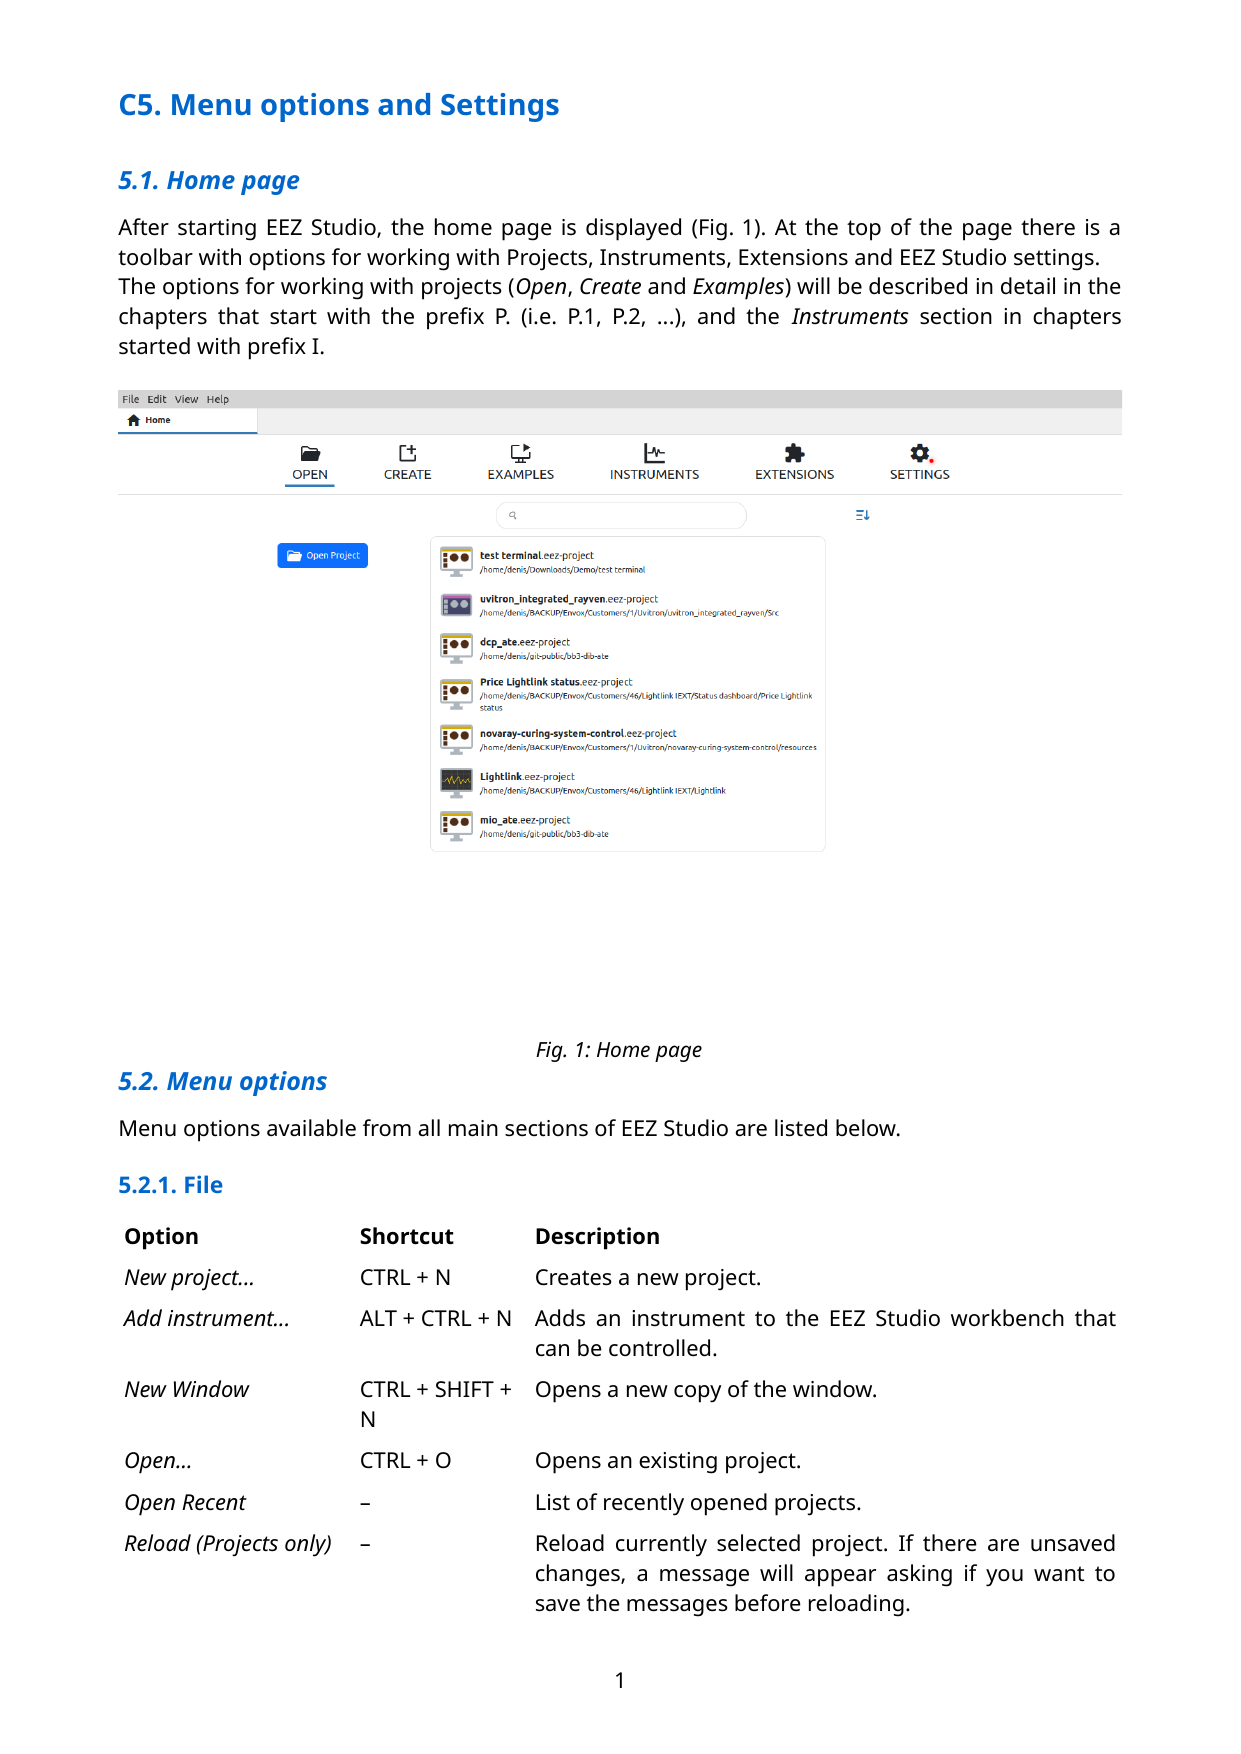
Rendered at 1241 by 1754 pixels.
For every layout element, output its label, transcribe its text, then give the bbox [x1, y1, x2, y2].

text After starting EEZ Studio, the home page is displayed (Fig. 1). At the top of the page there is a toolbar with options for working with Projects, Instruments, Extensions and EEZ Studio settings. [118, 212, 1122, 271]
subtitle Menu options and Settings [118, 84, 1122, 124]
table_header Shortcut [354, 1215, 529, 1256]
table_cell Open Recent [118, 1481, 354, 1522]
table_cell New Window [118, 1369, 354, 1440]
table_cell Adds an instrument to the EEZ Studio workbench that can be controlled. [529, 1298, 1123, 1369]
picture [118, 390, 1123, 1024]
subtitle Home page [118, 163, 1122, 197]
table_cell CTRL + N [354, 1256, 529, 1298]
table_cell Reload (Projects only) [118, 1522, 354, 1623]
table_cell – [354, 1481, 529, 1522]
table_header Description [529, 1215, 1123, 1256]
table_cell CTRL + SHIFT + N [354, 1369, 529, 1440]
table_cell Opens an existing project. [529, 1440, 1123, 1481]
table_cell Reload currently selected project. If there are unsaved changes, a message will appear asking if you want to save the messages before reloading. [529, 1522, 1123, 1623]
text The options for working with projects (Open, Create and Examples) will be described in detail in the chapters that start with the prefix P. (i.e. P.1, P.2, ...), and the Instruments section in chapters started with prefix I. [118, 271, 1122, 361]
subtitle File [118, 1169, 1122, 1200]
table_header Option [118, 1215, 354, 1256]
table_cell CTRL + O [354, 1440, 529, 1481]
table_cell New project... [118, 1256, 354, 1298]
table_cell ALT + CTRL + N [354, 1298, 529, 1369]
table_cell Creates a new project. [529, 1256, 1123, 1298]
table_cell Add instrument... [118, 1298, 354, 1369]
table_cell List of recently opened projects. [529, 1481, 1123, 1522]
table_cell Open... [118, 1440, 354, 1481]
text Menu options available from all main sections of EEZ Studio are listed below. [118, 1113, 1122, 1142]
table_cell – [354, 1522, 529, 1623]
subtitle Menu options [118, 1064, 1122, 1098]
table_cell Opens a new copy of the window. [529, 1369, 1123, 1440]
list Fig. 1: Home page [118, 1024, 1122, 1064]
